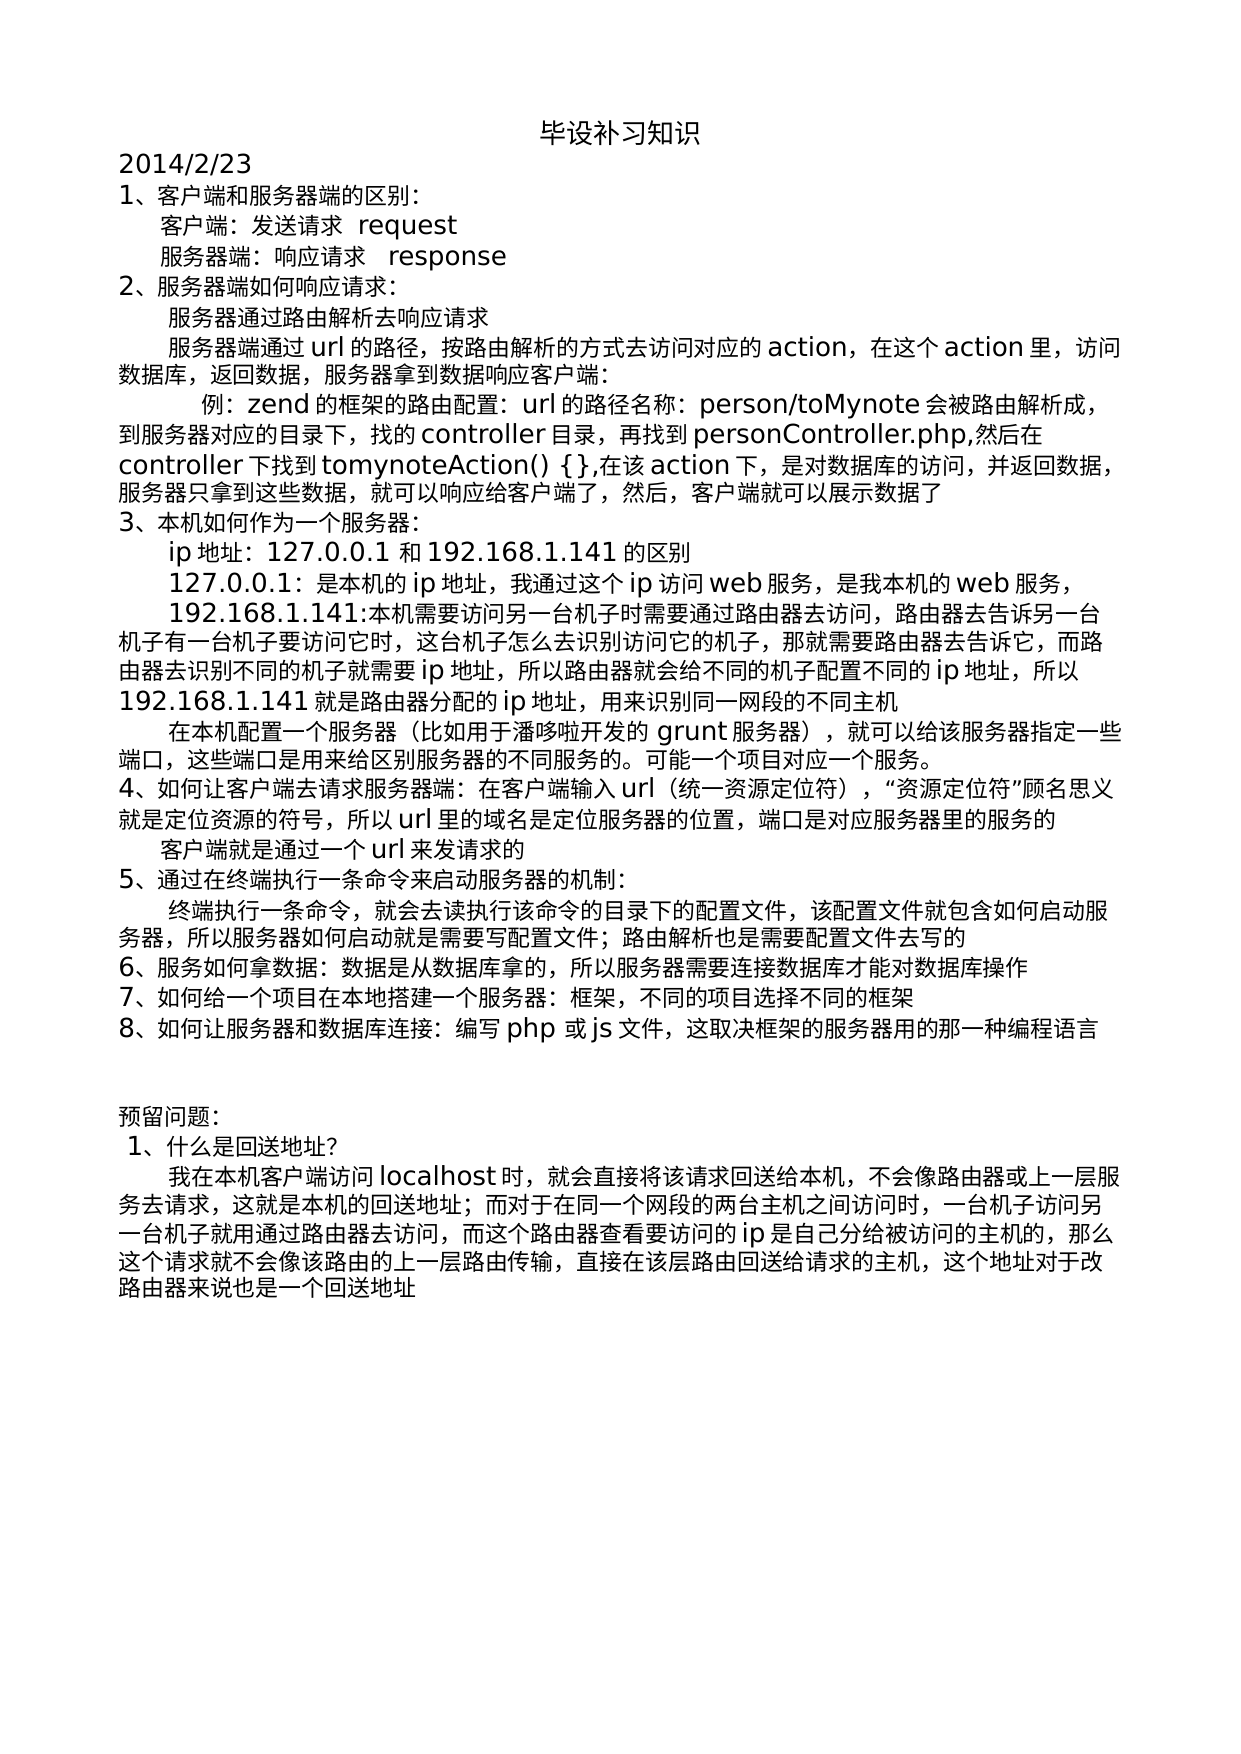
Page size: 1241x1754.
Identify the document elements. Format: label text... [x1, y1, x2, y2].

text 服务器端通过url的路径，按路由解析的方式去访问对应的action，在这个action里，访问数据库，返回数据，服务器拿到数据响应客户端： [118, 332, 1122, 389]
text 8、如何让服务器和数据库连接：编写php 或js文件，这取决框架的服务器用的那一种编程语言 [118, 1013, 1122, 1043]
text 我在本机客户端访问localhost时，就会直接将该请求回送给本机，不会像路由器或上一层服务去请求，这就是本机的回送地址；而对于在同一个网段的两台主机之间访问时，一台机子访问另一台机子就用通过路由器去访问，而这个路由器查看要访问的ip是自己分给被访问的主机的，那么这个请求就不会像该路由的上一层路由传输，直接在该层路由回送给请求的主机，这个地址对于改路由器来说也是一个回送地址 [118, 1161, 1122, 1302]
text 3、本机如何作为一个服务器： [118, 507, 1122, 538]
text 7、如何给一个项目在本地搭建一个服务器：框架，不同的项目选择不同的框架 [118, 983, 1122, 1013]
text 6、服务如何拿数据：数据是从数据库拿的，所以服务器需要连接数据库才能对数据库操作 [118, 952, 1122, 983]
text 127.0.0.1：是本机的ip地址，我通过这个ip访问web服务，是我本机的web服务， [118, 568, 1122, 598]
text 服务器通过路由解析去响应请求 [118, 302, 1122, 332]
text 5、通过在终端执行一条命令来启动服务器的机制： [118, 865, 1122, 895]
text 预留问题： [118, 1104, 1122, 1131]
text 1、客户端和服务器端的区别： [118, 180, 1122, 211]
text 服务器端：响应请求 response [118, 241, 1122, 271]
text 2014/2/23 [118, 150, 1122, 180]
text 192.168.1.141:本机需要访问另一台机子时需要通过路由器去访问，路由器去告诉另一台机子有一台机子要访问它时，这台机子怎么去识别访问它的机子，那就需要路由器去告诉它，而路由器去识别不同的机子就需要ip地址，所以路由器就会给不同的机子配置不同的ip地址，所以192.168.1.141就是路由器分配的ip地址，用来识别同一网段的不同主机 [118, 598, 1122, 716]
text 终端执行一条命令，就会去读执行该命令的目录下的配置文件，该配置文件就包含如何启动服务器，所以服务器如何启动就是需要写配置文件；路由解析也是需要配置文件去写的 [118, 895, 1122, 952]
text 在本机配置一个服务器（比如用于潘哆啦开发的 grunt服务器），就可以给该服务器指定一些端口，这些端口是用来给区别服务器的不同服务的。可能一个项目对应一个服务。 [118, 716, 1122, 773]
text 4、如何让客户端去请求服务器端：在客户端输入url（统一资源定位符），“资源定位符”顾名思义就是定位资源的符号，所以url里的域名是定位服务器的位置，端口是对应服务器里的服务的 [118, 773, 1122, 834]
text 毕设补习知识 [118, 118, 1122, 150]
text 1、什么是回送地址？ [118, 1131, 1122, 1161]
text 客户端：发送请求 request [118, 211, 1122, 241]
text 客户端就是通过一个url来发请求的 [118, 834, 1122, 865]
text ip地址：127.0.0.1 和192.168.1.141的区别 [118, 538, 1122, 568]
text 例：zend的框架的路由配置：url的路径名称：person/toMynote会被路由解析成，到服务器对应的目录下，找的controller目录，再找到personController.php,然后在controller下找到tomynoteAction() {},在该action下，是对数据库的访问，并返回数据，服务器只拿到这些数据，就可以响应给客户端了，然后，客户端就可以展示数据了 [118, 389, 1122, 507]
text 2、服务器端如何响应请求： [118, 271, 1122, 302]
